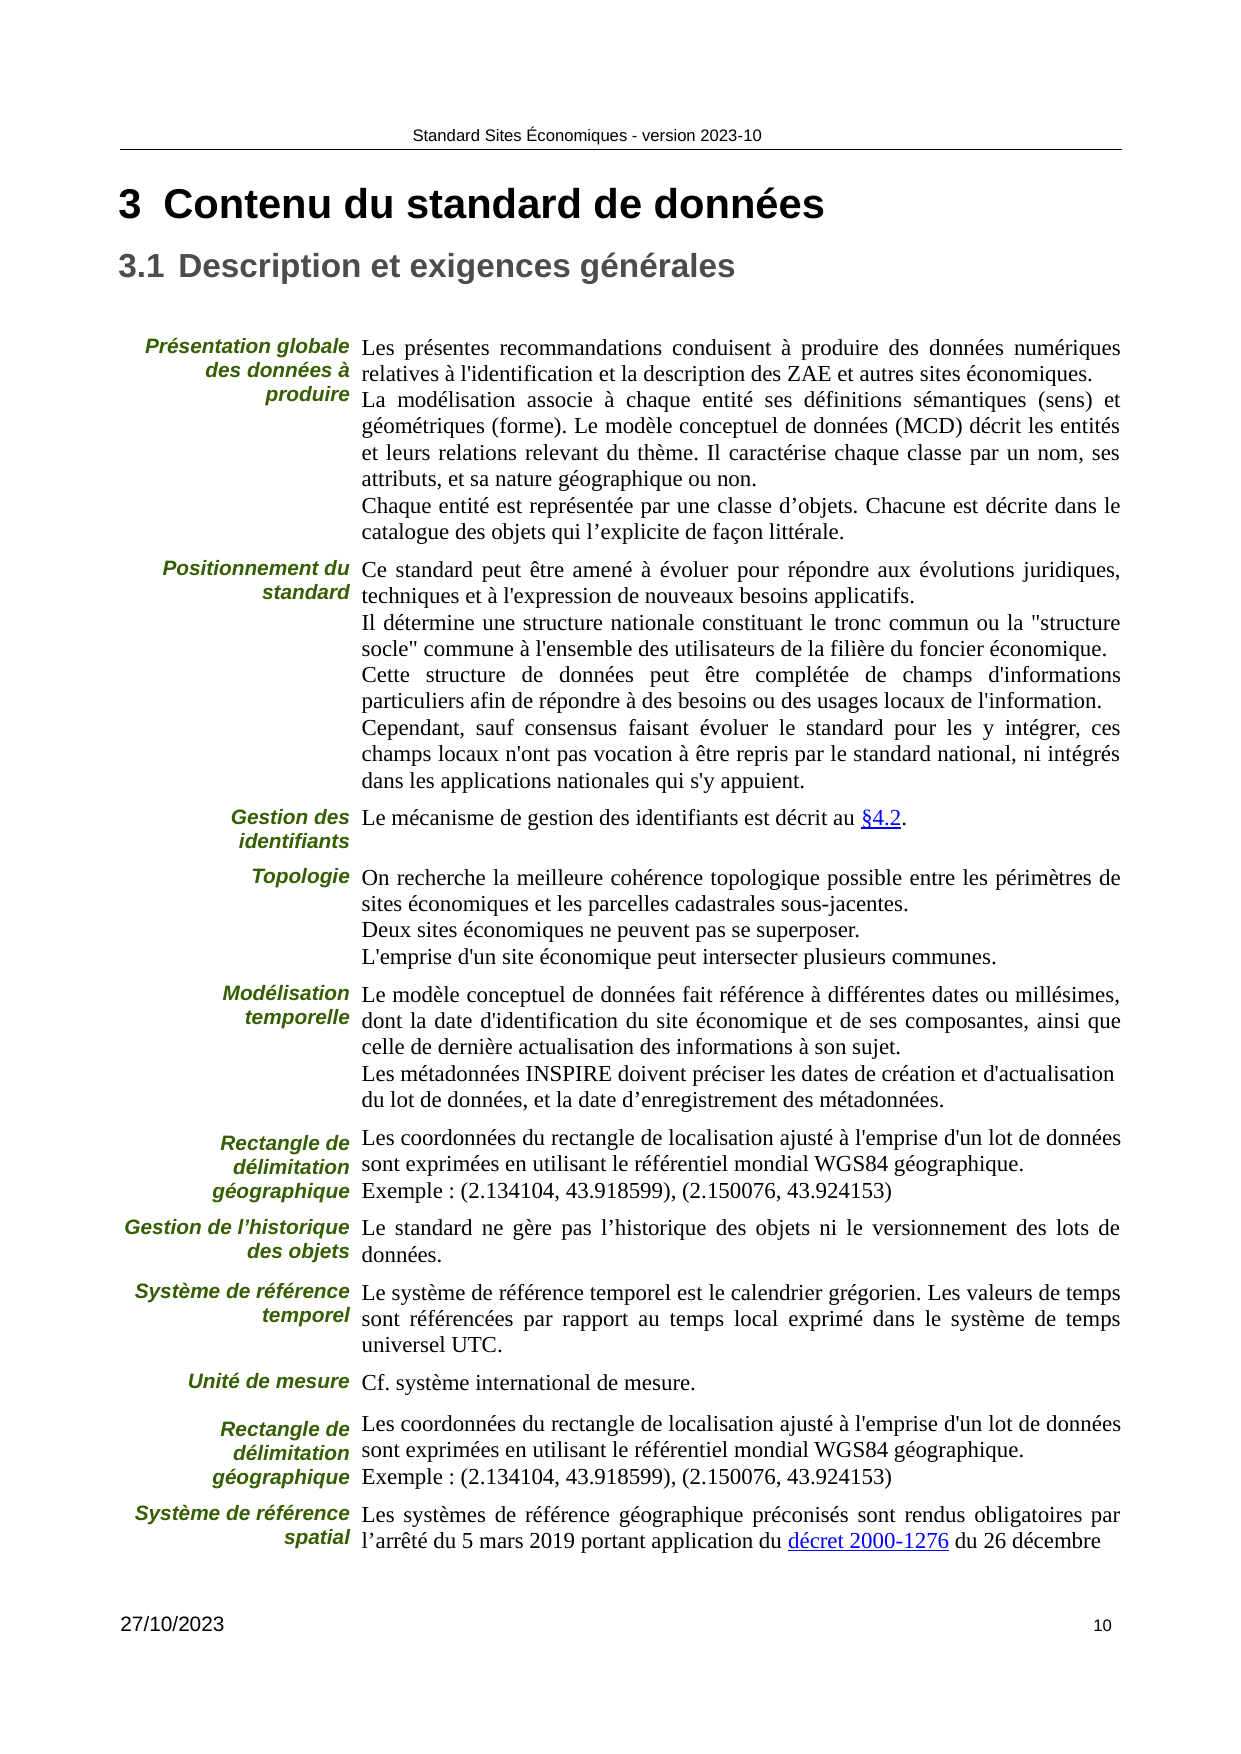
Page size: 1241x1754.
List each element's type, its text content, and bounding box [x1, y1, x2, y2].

table_header Les présentes recommandations conduisent à produire des données numériques relatives à l'identification et la description des ZAE et autres sites économiques. La modélisation associe à chaque entité ses définitions sémantiques (sens) et géométriques (forme). Le modèle conceptuel de données (MCD) décrit les entités et leurs relations relevant du thème. Il caractérise chaque classe par un nom, ses attributs, et sa nature géographique ou non. Chaque entité est représentée par une classe d’objets. Chacune est décrite dans le catalogue des objets qui l’explicite de façon littérale. [355, 328, 1122, 550]
table_header Présentation globale des données à produire [118, 328, 355, 550]
table_cell Le système de référence temporel est le calendrier grégorien. Les valeurs de temps sont référencées par rapport au temps local exprimé dans le système de temps universel UTC. [355, 1273, 1122, 1363]
table_cell Positionnement du standard [118, 550, 355, 799]
table_cell Gestion des identifiants [118, 799, 355, 858]
table_cell Le mécanisme de gestion des identifiants est décrit au §4.2. [355, 799, 1122, 858]
table_cell Les systèmes de référence géographique préconisés sont rendus obligatoires par l’arrêté du 5 mars 2019 portant application du décret 2000‑1276 du 26 décembre [355, 1495, 1122, 1559]
table_cell Gestion de l’historique des objets [118, 1209, 355, 1273]
table_cell Le modèle conceptuel de données fait référence à différentes dates ou millésimes, dont la date d'identification du site économique et de ses composantes, ainsi que celle de dernière actualisation des informations à son sujet. Les métadonnées INSPIRE doivent préciser les dates de création et d'actualisation du lot de données, et la date d’enregistrement des métadonnées. [355, 975, 1122, 1118]
subtitle Contenu du standard de données [118, 180, 1122, 228]
table_cell On recherche la meilleure cohérence topologique possible entre les périmètres de sites économiques et les parcelles cadastrales sous-jacentes. Deux sites économiques ne peuvent pas se superposer. L'emprise d'un site économique peut intersecter plusieurs communes. [355, 858, 1122, 975]
table_cell Modélisation temporelle [118, 975, 355, 1118]
table_cell Ce standard peut être amené à évoluer pour répondre aux évolutions juridiques, techniques et à l'expression de nouveaux besoins applicatifs. Il détermine une structure nationale constituant le tronc commun ou la "structure socle" commune à l'ensemble des utilisateurs de la filière du foncier économique. Cette structure de données peut être complétée de champs d'informations particuliers afin de répondre à des besoins ou des usages locaux de l'information. Cependant, sauf consensus faisant évoluer le standard pour les y intégrer, ces champs locaux n'ont pas vocation à être repris par le standard national, ni intégrés dans les applications nationales qui s'y appuient. [355, 550, 1122, 799]
table_cell Les coordonnées du rectangle de localisation ajusté à l'emprise d'un lot de données sont exprimées en utilisant le référentiel mondial WGS84 géographique. Exemple : (2.134104, 43.918599), (2.150076, 43.924153) [355, 1118, 1122, 1209]
table_cell Système de référence temporel [118, 1273, 355, 1363]
table_cell Rectangle de délimitation géographique [118, 1404, 355, 1495]
subtitle Description et exigences générales [118, 246, 1122, 284]
table_cell Le standard ne gère pas l’historique des objets ni le versionnement des lots de données. [355, 1209, 1122, 1273]
table_cell Cf. système international de mesure. [355, 1364, 1122, 1404]
table_cell Système de référence spatial [118, 1495, 355, 1559]
table_cell Les coordonnées du rectangle de localisation ajusté à l'emprise d'un lot de données sont exprimées en utilisant le référentiel mondial WGS84 géographique. Exemple : (2.134104, 43.918599), (2.150076, 43.924153) [355, 1404, 1122, 1495]
table_cell Rectangle de délimitation géographique [118, 1118, 355, 1209]
table_cell Topologie [118, 858, 355, 975]
table_cell Unité de mesure [118, 1364, 355, 1404]
